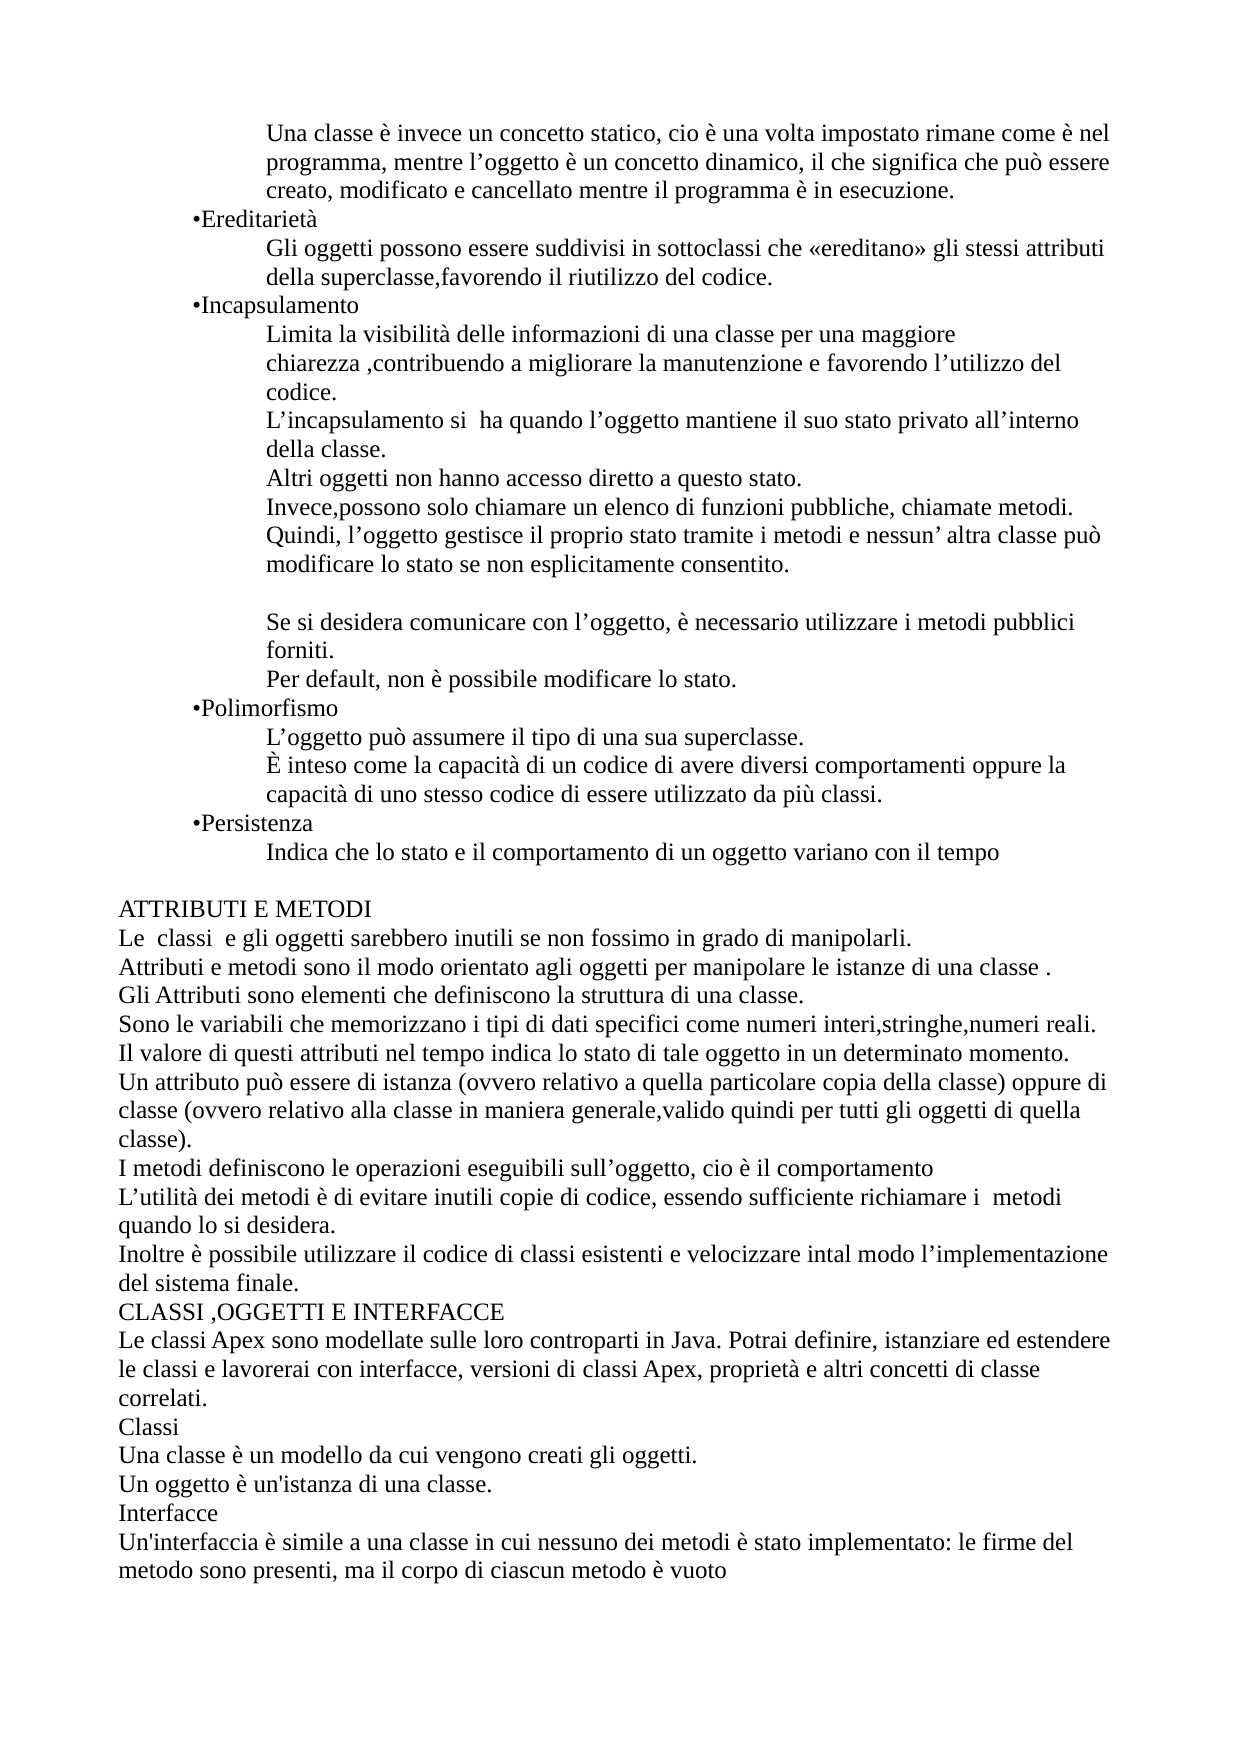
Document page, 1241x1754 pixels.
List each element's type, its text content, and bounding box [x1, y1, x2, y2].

text Se si desidera comunicare con l’oggetto, è necessario utilizzare i metodi pubblici forniti. [118, 607, 1122, 664]
text •Polimorfismo [118, 693, 1122, 722]
text Le classi e gli oggetti sarebbero inutili se non fossimo in grado di manipolarli. [118, 923, 1122, 952]
text Attributi e metodi sono il modo orientato agli oggetti per manipolare le istanze di una classe . [118, 952, 1122, 981]
text CLASSI ,OGGETTI E INTERFACCE [118, 1297, 1122, 1326]
text I metodi definiscono le operazioni eseguibili sull’oggetto, cio è il comportamento L’utilità dei metodi è di evitare inutili copie di codice, essendo sufficiente richiamare i metodi quando lo si desidera. [118, 1153, 1122, 1239]
text L’incapsulamento si ha quando l’oggetto mantiene il suo stato privato all’interno della classe. [118, 406, 1122, 463]
text Indica che lo stato e il comportamento di un oggetto variano con il tempo [118, 837, 1122, 866]
text Un attributo può essere di istanza (ovvero relativo a quella particolare copia della classe) oppure di classe (ovvero relativo alla classe in maniera generale,valido quindi per tutti gli oggetti di quella classe). [118, 1067, 1122, 1153]
text Gli Attributi sono elementi che definiscono la struttura di una classe. [118, 981, 1122, 1009]
text L’oggetto può assumere il tipo di una sua superclasse. [118, 722, 1122, 751]
text •Incapsulamento [118, 291, 1122, 319]
text Una classe è un modello da cui vengono creati gli oggetti. [118, 1441, 1122, 1469]
text Un'interfaccia è simile a una classe in cui nessuno dei metodi è stato implementato: le firme del metodo sono presenti, ma il corpo di ciascun metodo è vuoto [118, 1527, 1122, 1584]
text •Ereditarietà [118, 204, 1122, 233]
text Un oggetto è un'istanza di una classe. [118, 1469, 1122, 1498]
text Sono le variabili che memorizzano i tipi di dati specifici come numeri interi,stringhe,numeri reali. [118, 1009, 1122, 1038]
text Una classe è invece un concetto statico, cio è una volta impostato rimane come è nel programma, mentre l’oggetto è un concetto dinamico, il che significa che può essere creato, modificato e cancellato mentre il programma è in esecuzione. [118, 118, 1122, 204]
text Inoltre è possibile utilizzare il codice di classi esistenti e velocizzare intal modo l’implementazione del sistema finale. [118, 1239, 1122, 1297]
text •Persistenza [118, 808, 1122, 837]
text Gli oggetti possono essere suddivisi in sottoclassi che «ereditano» gli stessi attributi della superclasse,favorendo il riutilizzo del codice. [118, 233, 1122, 291]
text Interfacce [118, 1498, 1122, 1527]
text Per default, non è possibile modificare lo stato. [118, 664, 1122, 693]
text Le classi Apex sono modellate sulle loro controparti in Java. Potrai definire, istanziare ed estendere le classi e lavorerai con interfacce, versioni di classi Apex, proprietà e altri concetti di classe correlati. [118, 1326, 1122, 1412]
text Quindi, l’oggetto gestisce il proprio stato tramite i metodi e nessun’ altra classe può modificare lo stato se non esplicitamente consentito. [118, 521, 1122, 578]
text Limita la visibilità delle informazioni di una classe per una maggiore chiarezza ,contribuendo a migliorare la manutenzione e favorendo l’utilizzo del codice. [118, 319, 1122, 406]
text ATTRIBUTI E METODI [118, 894, 1122, 923]
text Altri oggetti non hanno accesso diretto a questo stato. [118, 463, 1122, 492]
text Invece,possono solo chiamare un elenco di funzioni pubbliche, chiamate metodi. [118, 492, 1122, 521]
text Classi [118, 1412, 1122, 1441]
text È inteso come la capacità di un codice di avere diversi comportamenti oppure la capacità di uno stesso codice di essere utilizzato da più classi. [118, 751, 1122, 808]
text Il valore di questi attributi nel tempo indica lo stato di tale oggetto in un determinato momento. [118, 1038, 1122, 1067]
